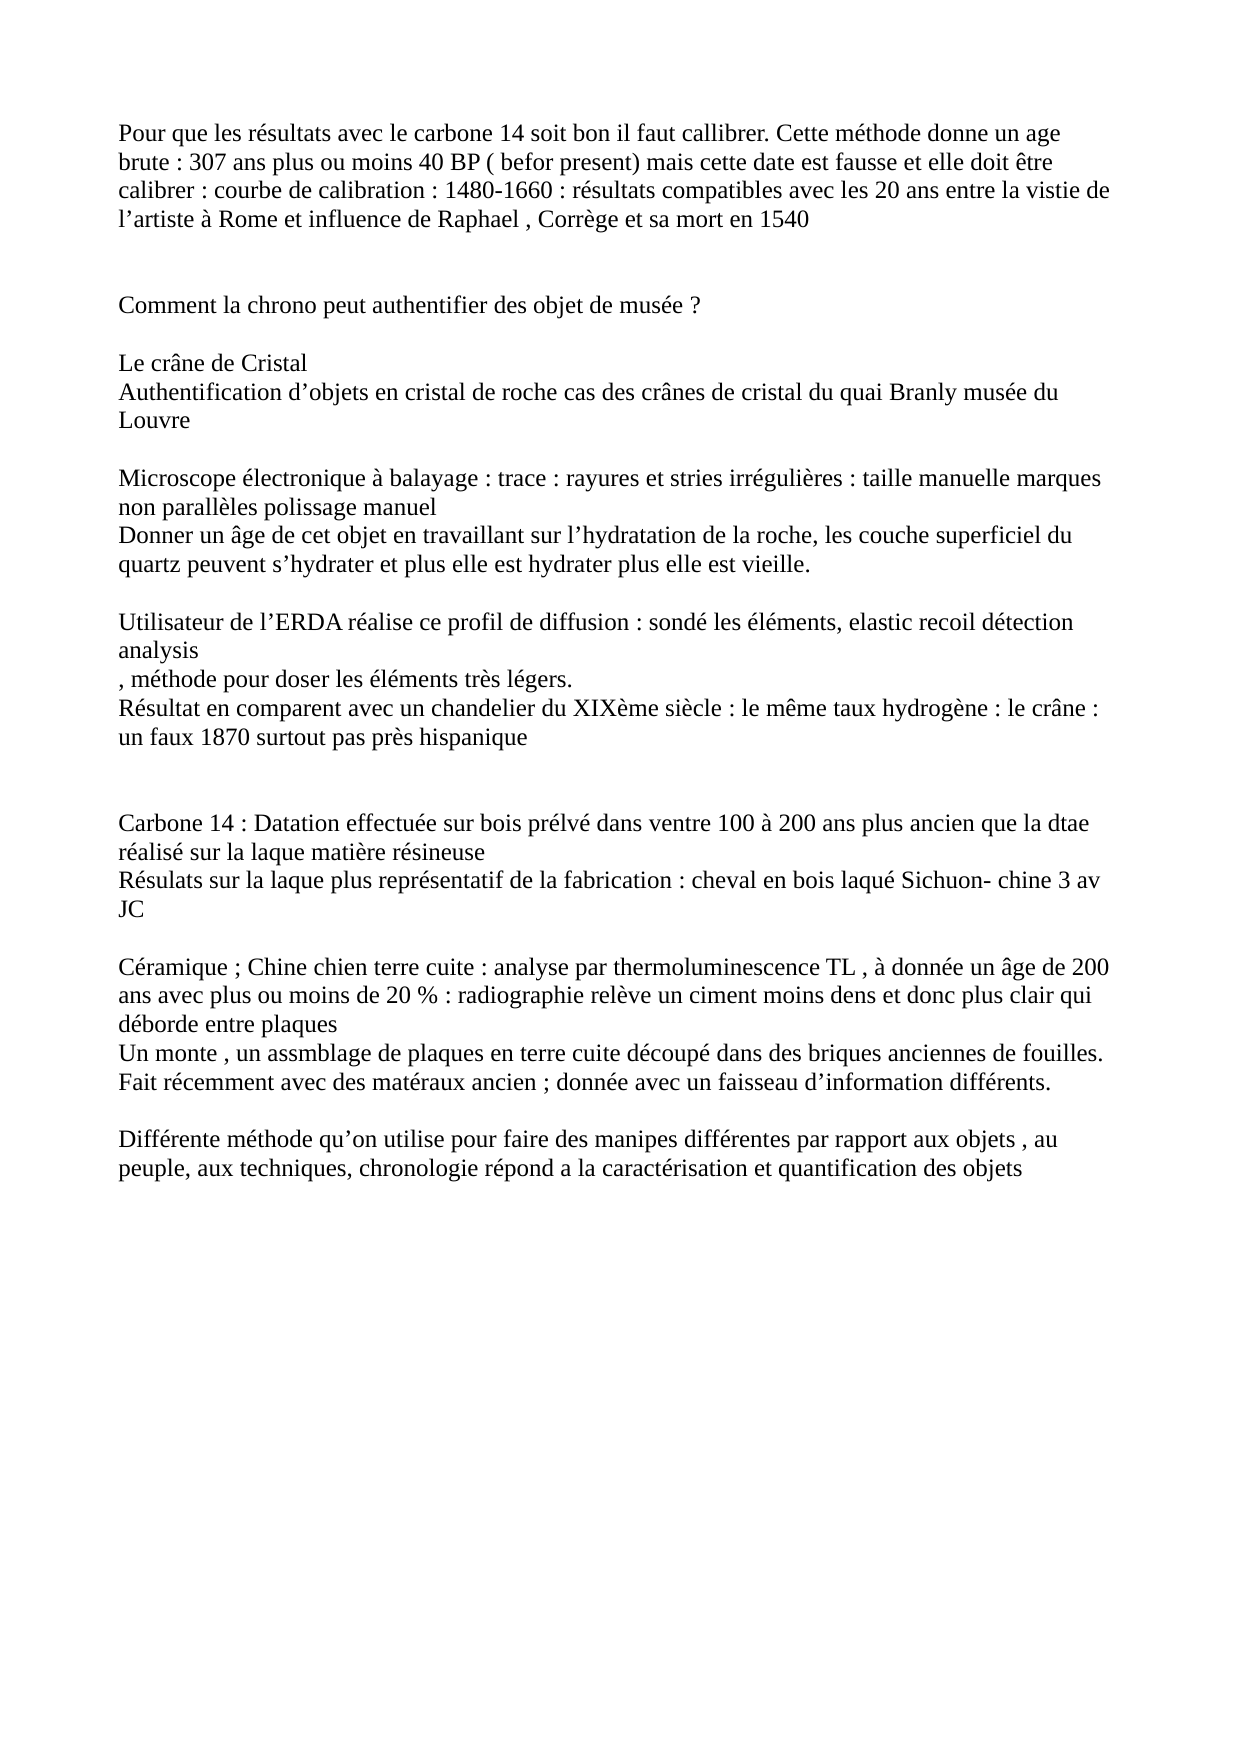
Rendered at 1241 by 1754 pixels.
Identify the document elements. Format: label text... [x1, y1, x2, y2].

text Authentification d’objets en cristal de roche cas des crânes de cristal du quai Branly musée du Louvre [118, 377, 1122, 434]
text Un monte , un assmblage de plaques en terre cuite découpé dans des briques anciennes de fouilles. Fait récemment avec des matéraux ancien ; donnée avec un faisseau d’information différents. [118, 1038, 1122, 1096]
text Résultat en comparent avec un chandelier du XIXème siècle : le même taux hydrogène : le crâne : un faux 1870 surtout pas près hispanique [118, 693, 1122, 751]
text Le crâne de Cristal [118, 348, 1122, 377]
text , méthode pour doser les éléments très légers. [118, 664, 1122, 693]
text Utilisateur de l’ERDA réalise ce profil de diffusion : sondé les éléments, elastic recoil détection analysis [118, 607, 1122, 664]
text Résulats sur la laque plus représentatif de la fabrication : cheval en bois laqué Sichuon- chine 3 av JC [118, 866, 1122, 923]
text Carbone 14 : Datation effectuée sur bois prélvé dans ventre 100 à 200 ans plus ancien que la dtae réalisé sur la laque matière résineuse [118, 808, 1122, 866]
text Pour que les résultats avec le carbone 14 soit bon il faut callibrer. Cette méthode donne un age brute : 307 ans plus ou moins 40 BP ( befor present) mais cette date est fausse et elle doit être calibrer : courbe de calibration : 1480-1660 : résultats compatibles avec les 20 ans entre la vistie de l’artiste à Rome et influence de Raphael , Corrège et sa mort en 1540 [118, 118, 1122, 233]
text Céramique ; Chine chien terre cuite : analyse par thermoluminescence TL , à donnée un âge de 200 ans avec plus ou moins de 20 % : radiographie relève un ciment moins dens et donc plus clair qui déborde entre plaques [118, 952, 1122, 1038]
text Comment la chrono peut authentifier des objet de musée ? [118, 291, 1122, 319]
text Microscope électronique à balayage : trace : rayures et stries irrégulières : taille manuelle marques non parallèles polissage manuel [118, 463, 1122, 521]
text Différente méthode qu’on utilise pour faire des manipes différentes par rapport aux objets , au peuple, aux techniques, chronologie répond a la caractérisation et quantification des objets [118, 1124, 1122, 1182]
text Donner un âge de cet objet en travaillant sur l’hydratation de la roche, les couche superficiel du quartz peuvent s’hydrater et plus elle est hydrater plus elle est vieille. [118, 521, 1122, 578]
